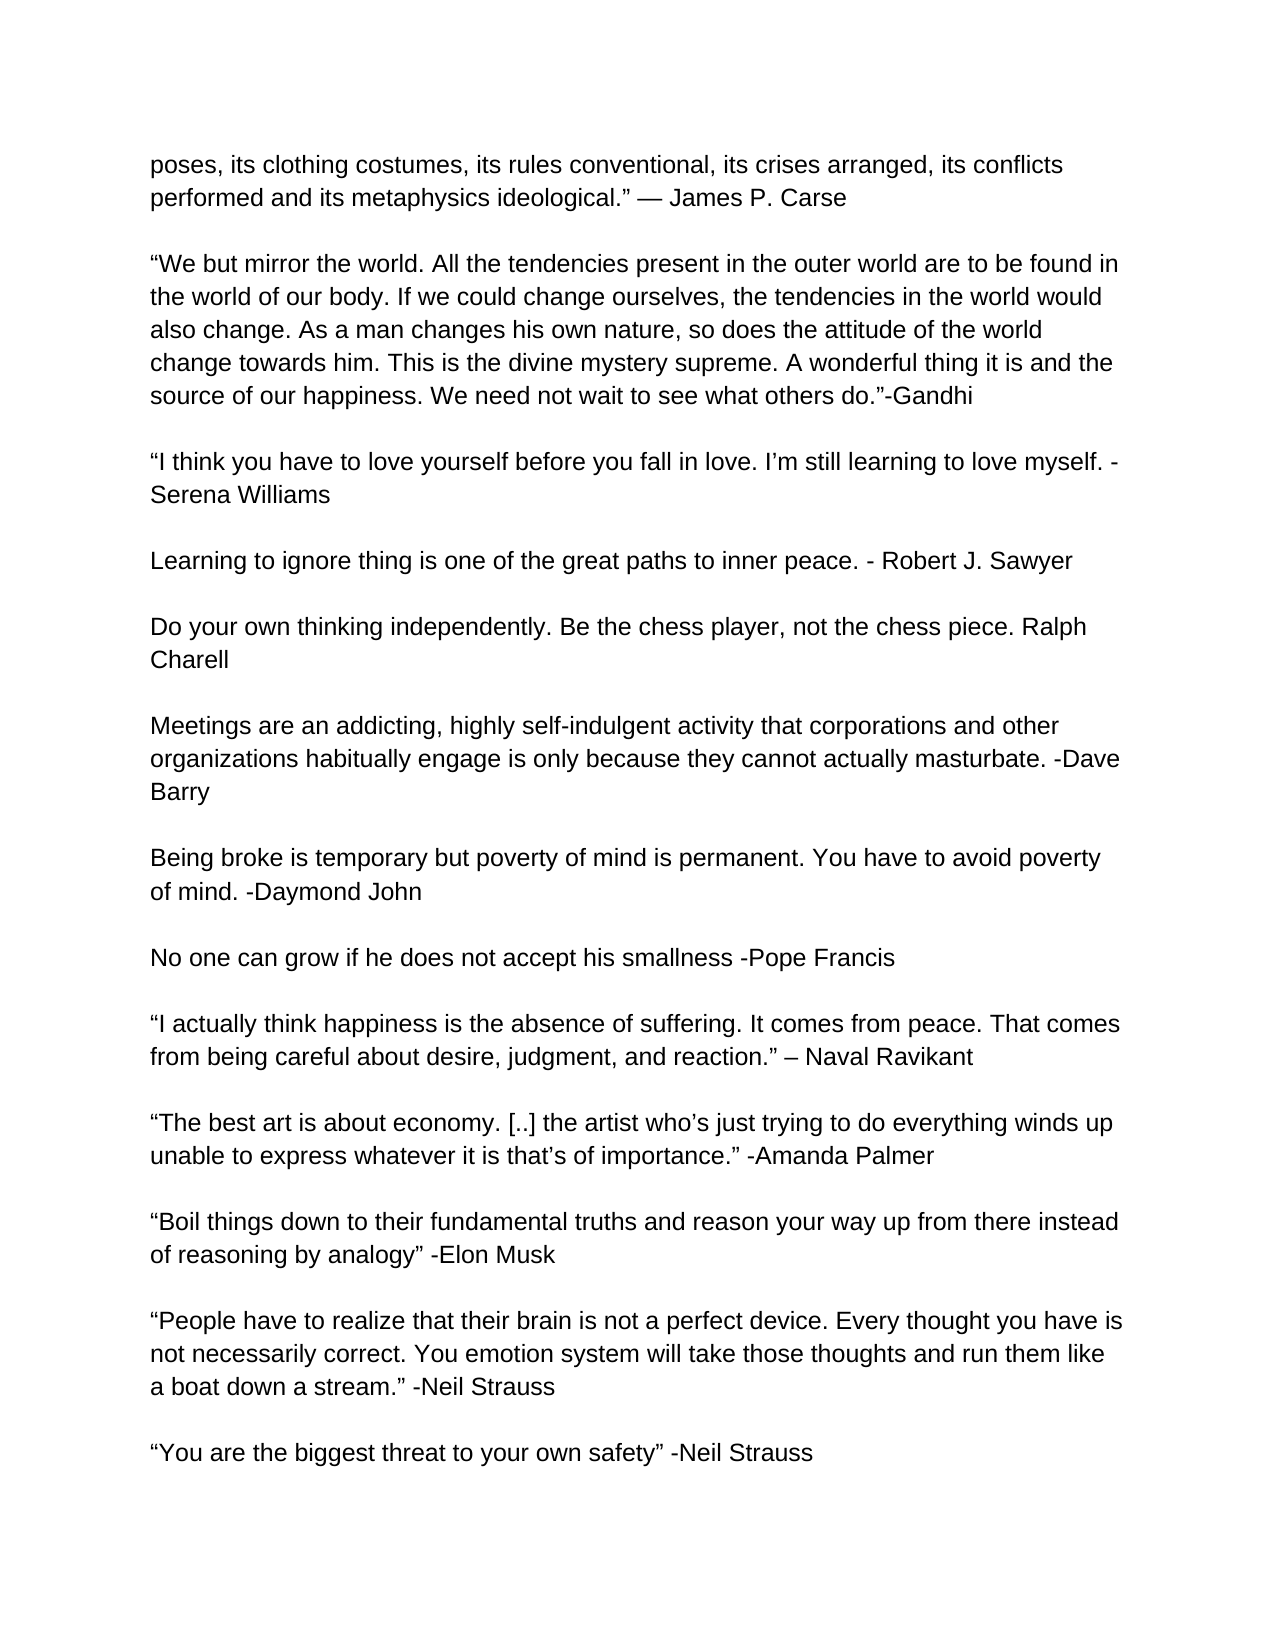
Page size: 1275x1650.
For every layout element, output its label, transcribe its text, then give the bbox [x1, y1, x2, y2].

text “The best art is about economy. [..] the artist who’s just trying to do everything winds up unable to express whatever it is that’s of importance.” -Amanda Palmer [150, 1108, 1125, 1169]
text poses, its clothing costumes, its rules conventional, its crises arranged, its conflicts performed and its metaphysics ideological.” ― James P. Carse [150, 150, 1125, 212]
text “You are the biggest threat to your own safety” -Neil Strauss [150, 1438, 1125, 1467]
text “People have to realize that their brain is not a perfect device. Every thought you have is not necessarily correct. You emotion system will take those thoughts and run them like a boat down a stream.” -Neil Strauss [150, 1306, 1125, 1401]
text “I think you have to love yourself before you fall in love. I’m still learning to love myself. -Serena Williams [150, 447, 1125, 509]
text “Boil things down to their fundamental truths and reason your way up from there instead of reasoning by analogy” -Elon Musk [150, 1207, 1125, 1268]
text Being broke is temporary but poverty of mind is permanent. You have to avoid poverty of mind. -Daymond John [150, 843, 1125, 905]
text No one can grow if he does not accept his smallness -Pope Francis [150, 942, 1125, 971]
text “We but mirror the world. All the tendencies present in the outer world are to be found in the world of our body. If we could change ourselves, the tendencies in the world would also change. As a man changes his own nature, so does the attitude of the world change towards him. This is the divine mystery supreme. A wonderful thing it is and the source of our happiness. We need not wait to see what others do.”-Gandhi [150, 249, 1125, 410]
text “I actually think happiness is the absence of suffering. It comes from peace. That comes from being careful about desire, judgment, and reaction.” – Naval Ravikant [150, 1008, 1125, 1070]
text Do your own thinking independently. Be the chess player, not the chess piece. Ralph Charell [150, 612, 1125, 674]
text Learning to ignore thing is one of the great paths to inner peace. - Robert J. Sawyer [150, 546, 1125, 575]
text Meetings are an addicting, highly self-indulgent activity that corporations and other organizations habitually engage is only because they cannot actually masturbate. -Dave Barry [150, 711, 1125, 806]
